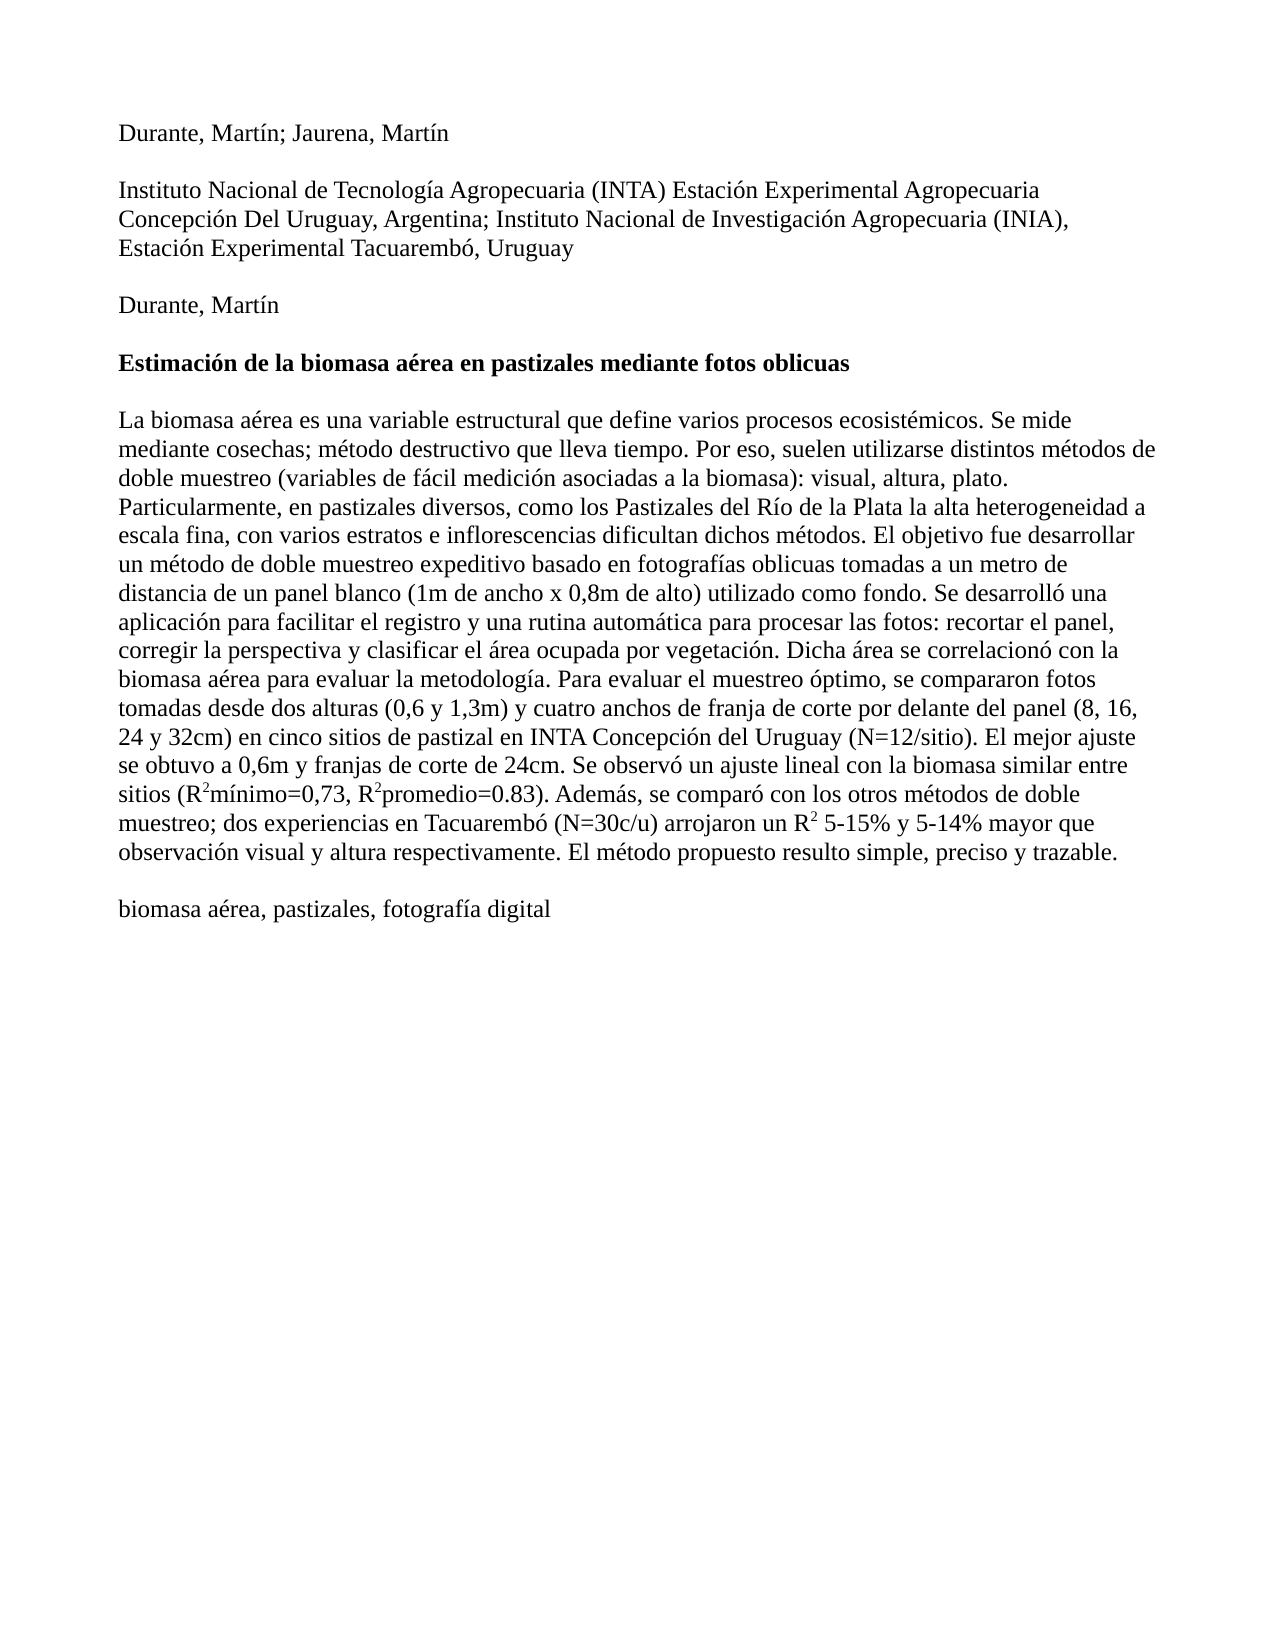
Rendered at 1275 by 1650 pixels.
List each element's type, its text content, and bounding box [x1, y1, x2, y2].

text Durante, Martín; Jaurena, Martín [118, 118, 1157, 147]
text Durante, Martín [118, 291, 1157, 319]
text La biomasa aérea es una variable estructural que define varios procesos ecosistémicos. Se mide mediante cosechas; método destructivo que lleva tiempo. Por eso, suelen utilizarse distintos métodos de doble muestreo (variables de fácil medición asociadas a la biomasa): visual, altura, plato. Particularmente, en pastizales diversos, como los Pastizales del Río de la Plata la alta heterogeneidad a escala fina, con varios estratos e inflorescencias dificultan dichos métodos. El objetivo fue desarrollar un método de doble muestreo expeditivo basado en fotografías oblicuas tomadas a un metro de distancia de un panel blanco (1m de ancho x 0,8m de alto) utilizado como fondo. Se desarrolló una aplicación para facilitar el registro y una rutina automática para procesar las fotos: recortar el panel, corregir la perspectiva y clasificar el área ocupada por vegetación. Dicha área se correlacionó con la biomasa aérea para evaluar la metodología. Para evaluar el muestreo óptimo, se compararon fotos tomadas desde dos alturas (0,6 y 1,3m) y cuatro anchos de franja de corte por delante del panel (8, 16, 24 y 32cm) en cinco sitios de pastizal en INTA Concepción del Uruguay (N=12/sitio). El mejor ajuste se obtuvo a 0,6m y franjas de corte de 24cm. Se observó un ajuste lineal con la biomasa similar entre sitios (R2mínimo=0,73, R2promedio=0.83). Además, se comparó con los otros métodos de doble muestreo; dos experiencias en Tacuarembó (N=30c/u) arrojaron un R2 5-15% y 5-14% mayor que observación visual y altura respectivamente. El método propuesto resulto simple, preciso y trazable. [118, 406, 1157, 866]
text biomasa aérea, pastizales, fotografía digital [118, 894, 1157, 923]
text Estimación de la biomasa aérea en pastizales mediante fotos oblicuas [118, 348, 1157, 377]
text Instituto Nacional de Tecnología Agropecuaria (INTA) Estación Experimental Agropecuaria Concepción Del Uruguay, Argentina; Instituto Nacional de Investigación Agropecuaria (INIA), Estación Experimental Tacuarembó, Uruguay [118, 176, 1157, 262]
